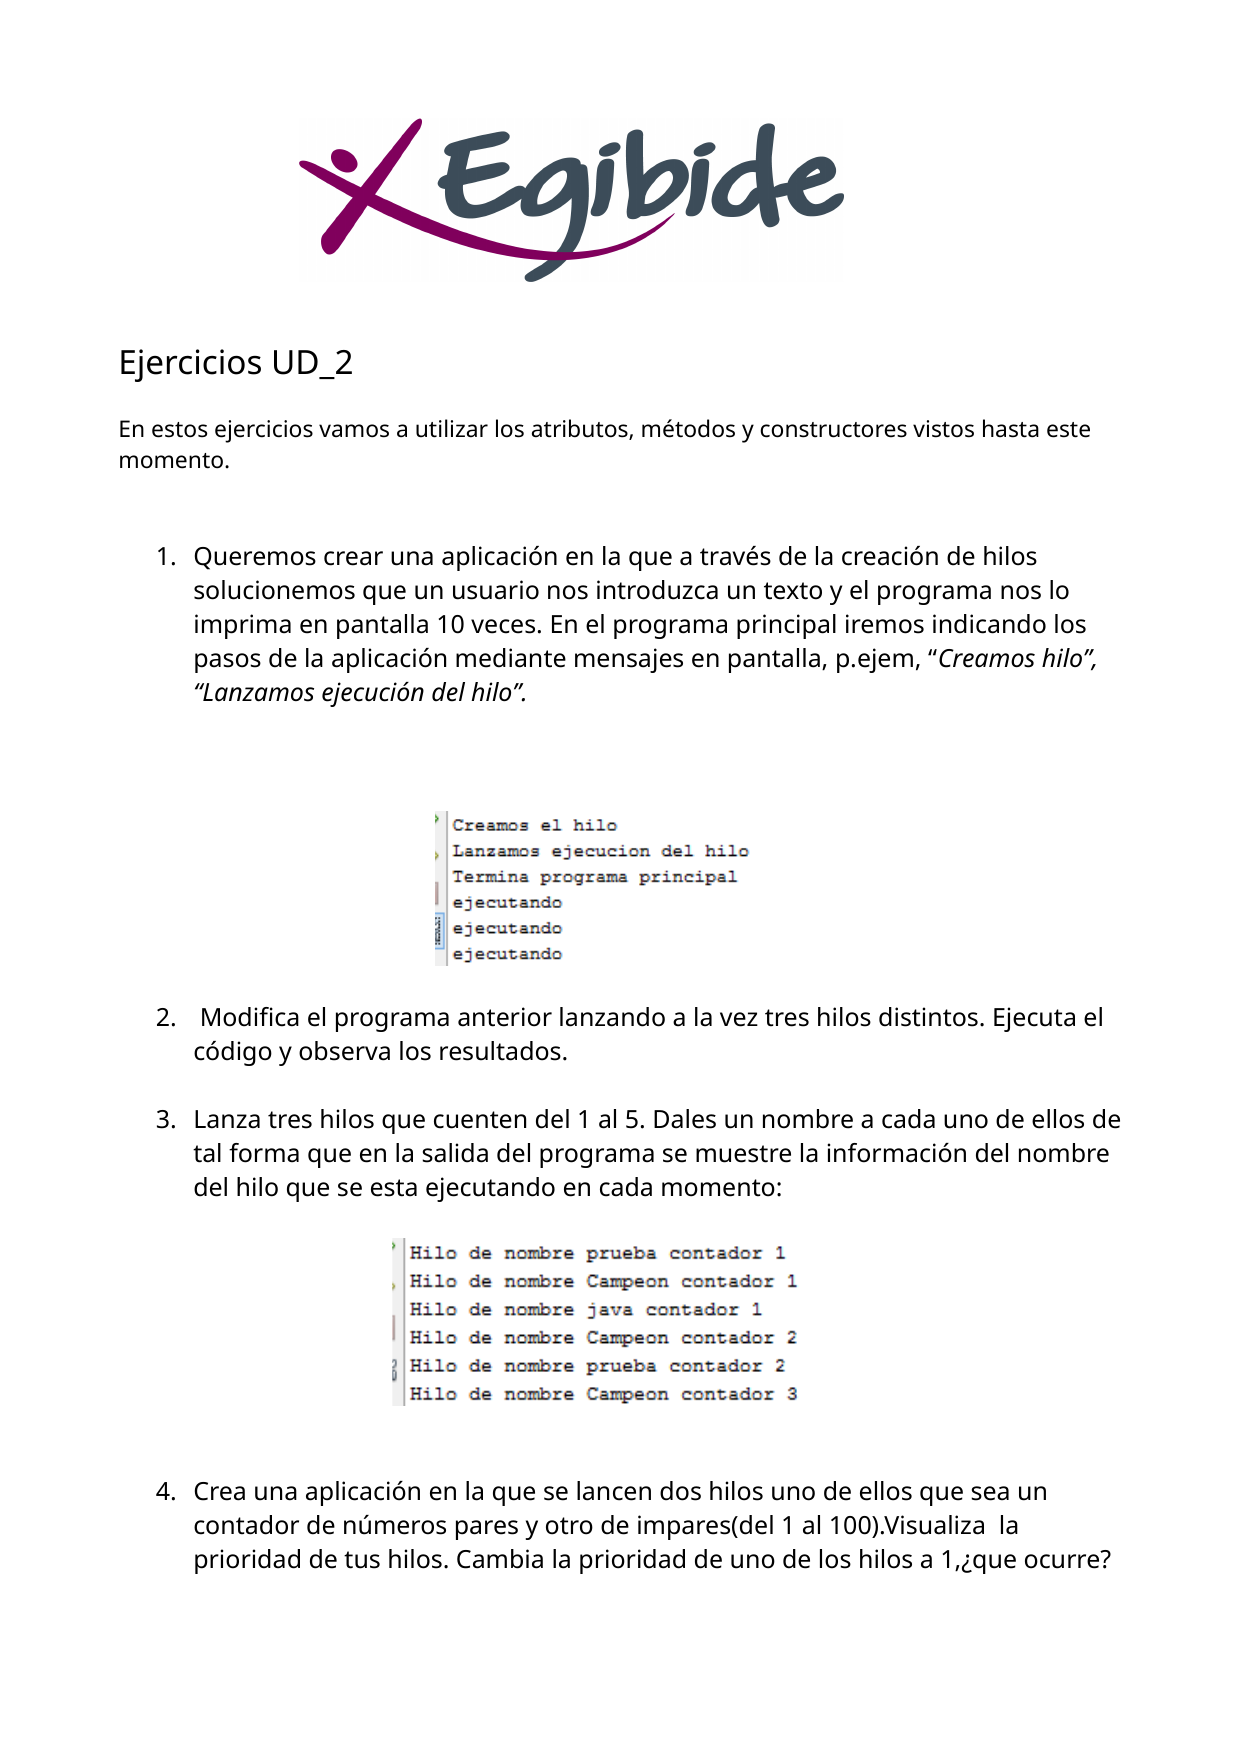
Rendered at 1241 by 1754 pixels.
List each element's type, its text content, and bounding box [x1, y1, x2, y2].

list Queremos crear una aplicación en la que a través de la creación de hilos solucionemos que un usuario nos introduzca un texto y el programa nos lo imprima en pantalla 10 veces. En el programa principal iremos indicando los pasos de la aplicación mediante mensajes en pantalla, p.ejem, “Creamos hilo”, “Lanzamos ejecución del hilo”. [156, 538, 1122, 709]
list Modifica el programa anterior lanzando a la vez tres hilos distintos. Ejecuta el código y observa los resultados. [156, 1000, 1122, 1068]
text Ejercicios UD_2 [118, 339, 1122, 384]
picture [298, 118, 844, 282]
text En estos ejercicios vamos a utilizar los atributos, métodos y constructores vistos hasta este momento. [118, 413, 1122, 476]
list Lanza tres hilos que cuenten del 1 al 5. Dales un nombre a cada uno de ellos de tal forma que en la salida del programa se muestre la información del nombre del hilo que se esta ejecutando en cada momento: [156, 1102, 1122, 1204]
list Crea una aplicación en la que se lancen dos hilos uno de ellos que sea un contador de números pares y otro de impares(del 1 al 100).Visualiza la prioridad de tus hilos. Cambia la prioridad de uno de los hilos a 1,¿que ocurre? [156, 1473, 1122, 1575]
